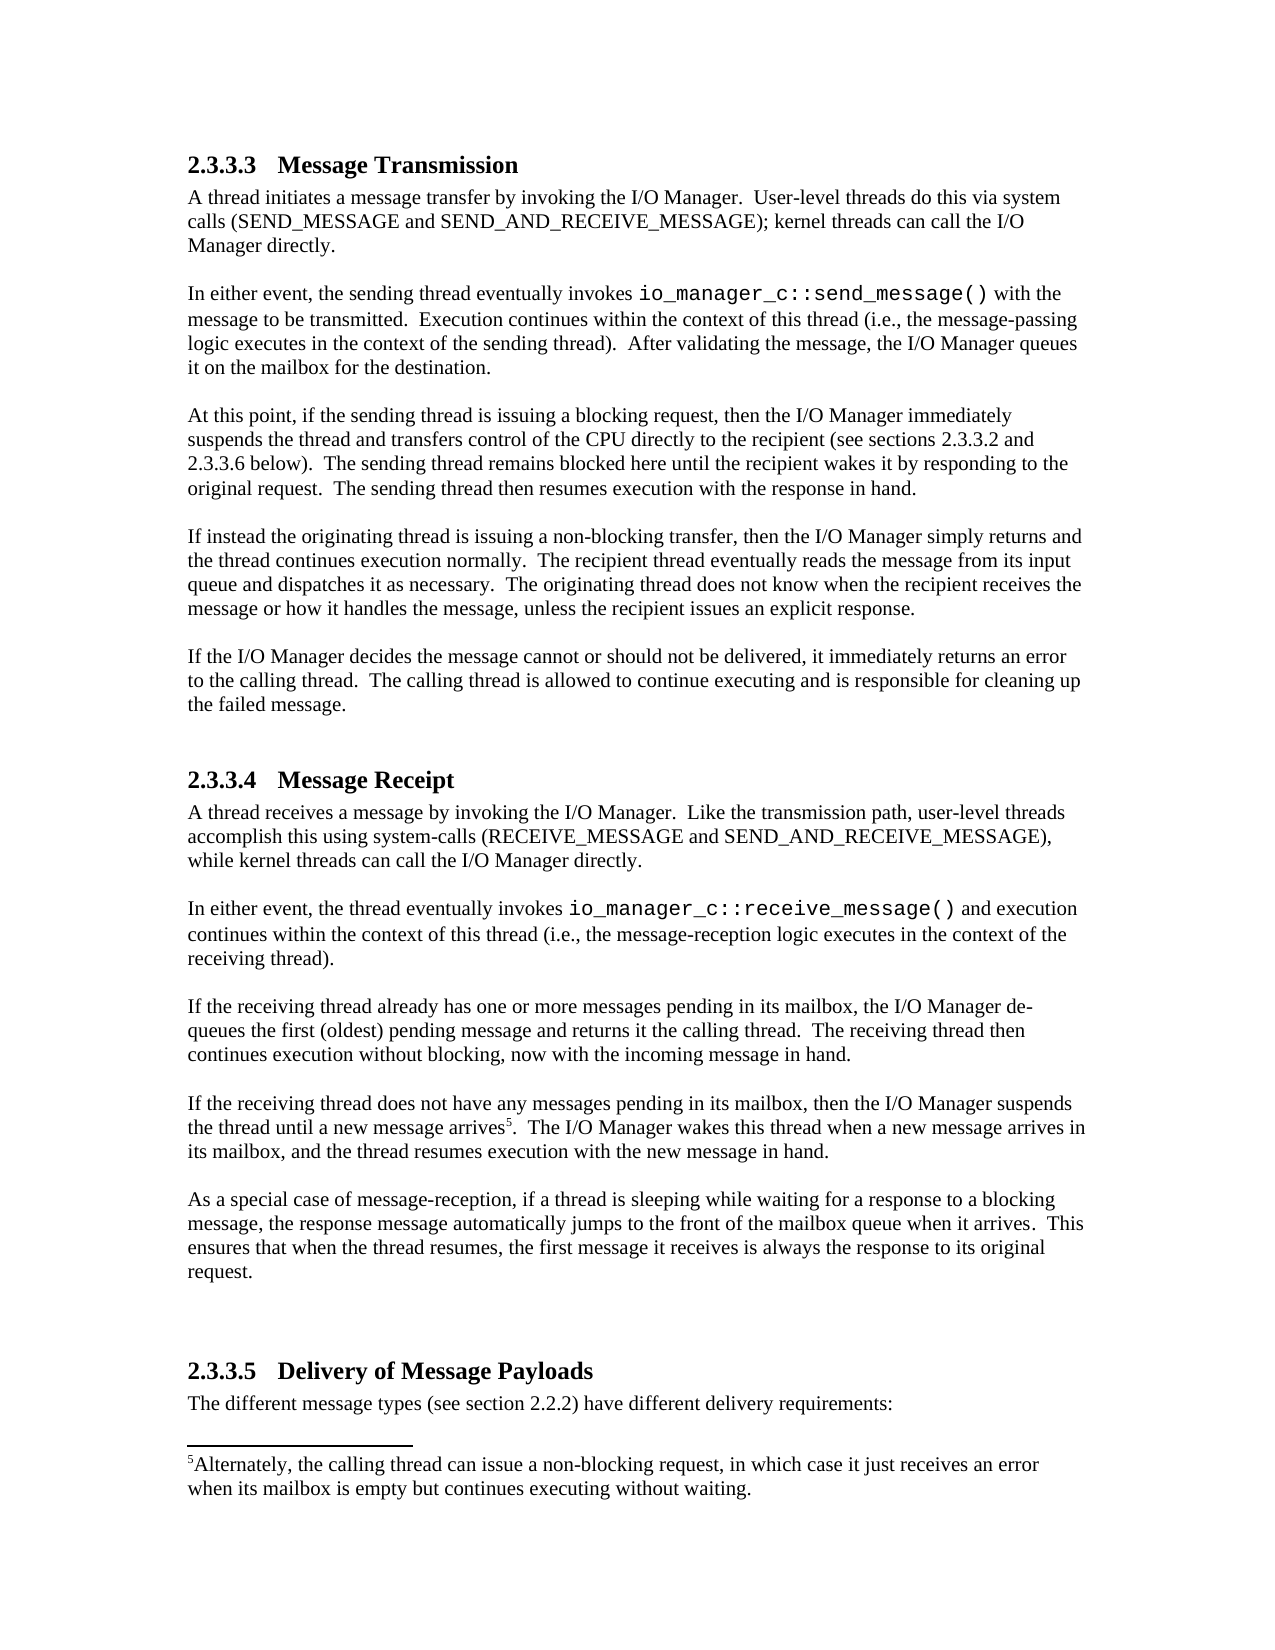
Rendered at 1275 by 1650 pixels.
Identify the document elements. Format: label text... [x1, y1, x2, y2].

text Alternately, the calling thread can issue a non-blocking request, in which case it just receives an error when its mailbox is empty but continues executing without waiting. [187, 1452, 1087, 1500]
subtitle Delivery of Message Payloads [187, 1356, 1087, 1385]
subtitle Message Transmission [187, 150, 1087, 179]
text If instead the originating thread is issuing a non-blocking transfer, then the I/O Manager simply returns and the thread continues execution normally. The recipient thread eventually reads the message from its input queue and dispatches it as necessary. The originating thread does not know when the recipient receives the message or how it handles the message, unless the recipient issues an explicit response. [187, 523, 1087, 620]
subtitle Message Receipt [187, 765, 1087, 794]
text A thread initiates a message transfer by invoking the I/O Manager. User-level threads do this via system calls (SEND_MESSAGE and SEND_AND_RECEIVE_MESSAGE); kernel threads can call the I/O Manager directly. [187, 185, 1087, 257]
text In either event, the sending thread eventually invokes io_manager_c::send_message() with the message to be transmitted. Execution continues within the context of this thread (i.e., the message-passing logic executes in the context of the sending thread). After validating the message, the I/O Manager queues it on the mailbox for the destination. [187, 281, 1087, 379]
text At this point, if the sending thread is issuing a blocking request, then the I/O Manager immediately suspends the thread and transfers control of the CPU directly to the recipient (see sections 2.3.3.2 and 2.3.3.6 below). The sending thread remains blocked here until the recipient wakes it by responding to the original request. The sending thread then resumes execution with the response in hand. [187, 403, 1087, 499]
text The different message types (see section 2.2.2) have different delivery requirements: [187, 1391, 1087, 1415]
text A thread receives a message by invoking the I/O Manager. Like the transmission path, user-level threads accomplish this using system-calls (RECEIVE_MESSAGE and SEND_AND_RECEIVE_MESSAGE), while kernel threads can call the I/O Manager directly. [187, 800, 1087, 872]
text If the I/O Manager decides the message cannot or should not be delivered, it immediately returns an error to the calling thread. The calling thread is allowed to continue executing and is responsible for cleaning up the failed message. [187, 644, 1087, 716]
text If the receiving thread already has one or more messages pending in its mailbox, the I/O Manager de-queues the first (oldest) pending message and returns it the calling thread. The receiving thread then continues execution without blocking, now with the incoming message in hand. [187, 994, 1087, 1066]
text If the receiving thread does not have any messages pending in its mailbox, then the I/O Manager suspends the thread until a new message arrives. The I/O Manager wakes this thread when a new message arrives in its mailbox, and the thread resumes execution with the new message in hand. [187, 1091, 1087, 1163]
text In either event, the thread eventually invokes io_manager_c::receive_message() and execution continues within the context of this thread (i.e., the message-reception logic executes in the context of the receiving thread). [187, 896, 1087, 970]
text As a special case of message-reception, if a thread is sleeping while waiting for a response to a blocking message, the response message automatically jumps to the front of the mailbox queue when it arrives. This ensures that when the thread resumes, the first message it receives is always the response to its original request. [187, 1187, 1087, 1283]
